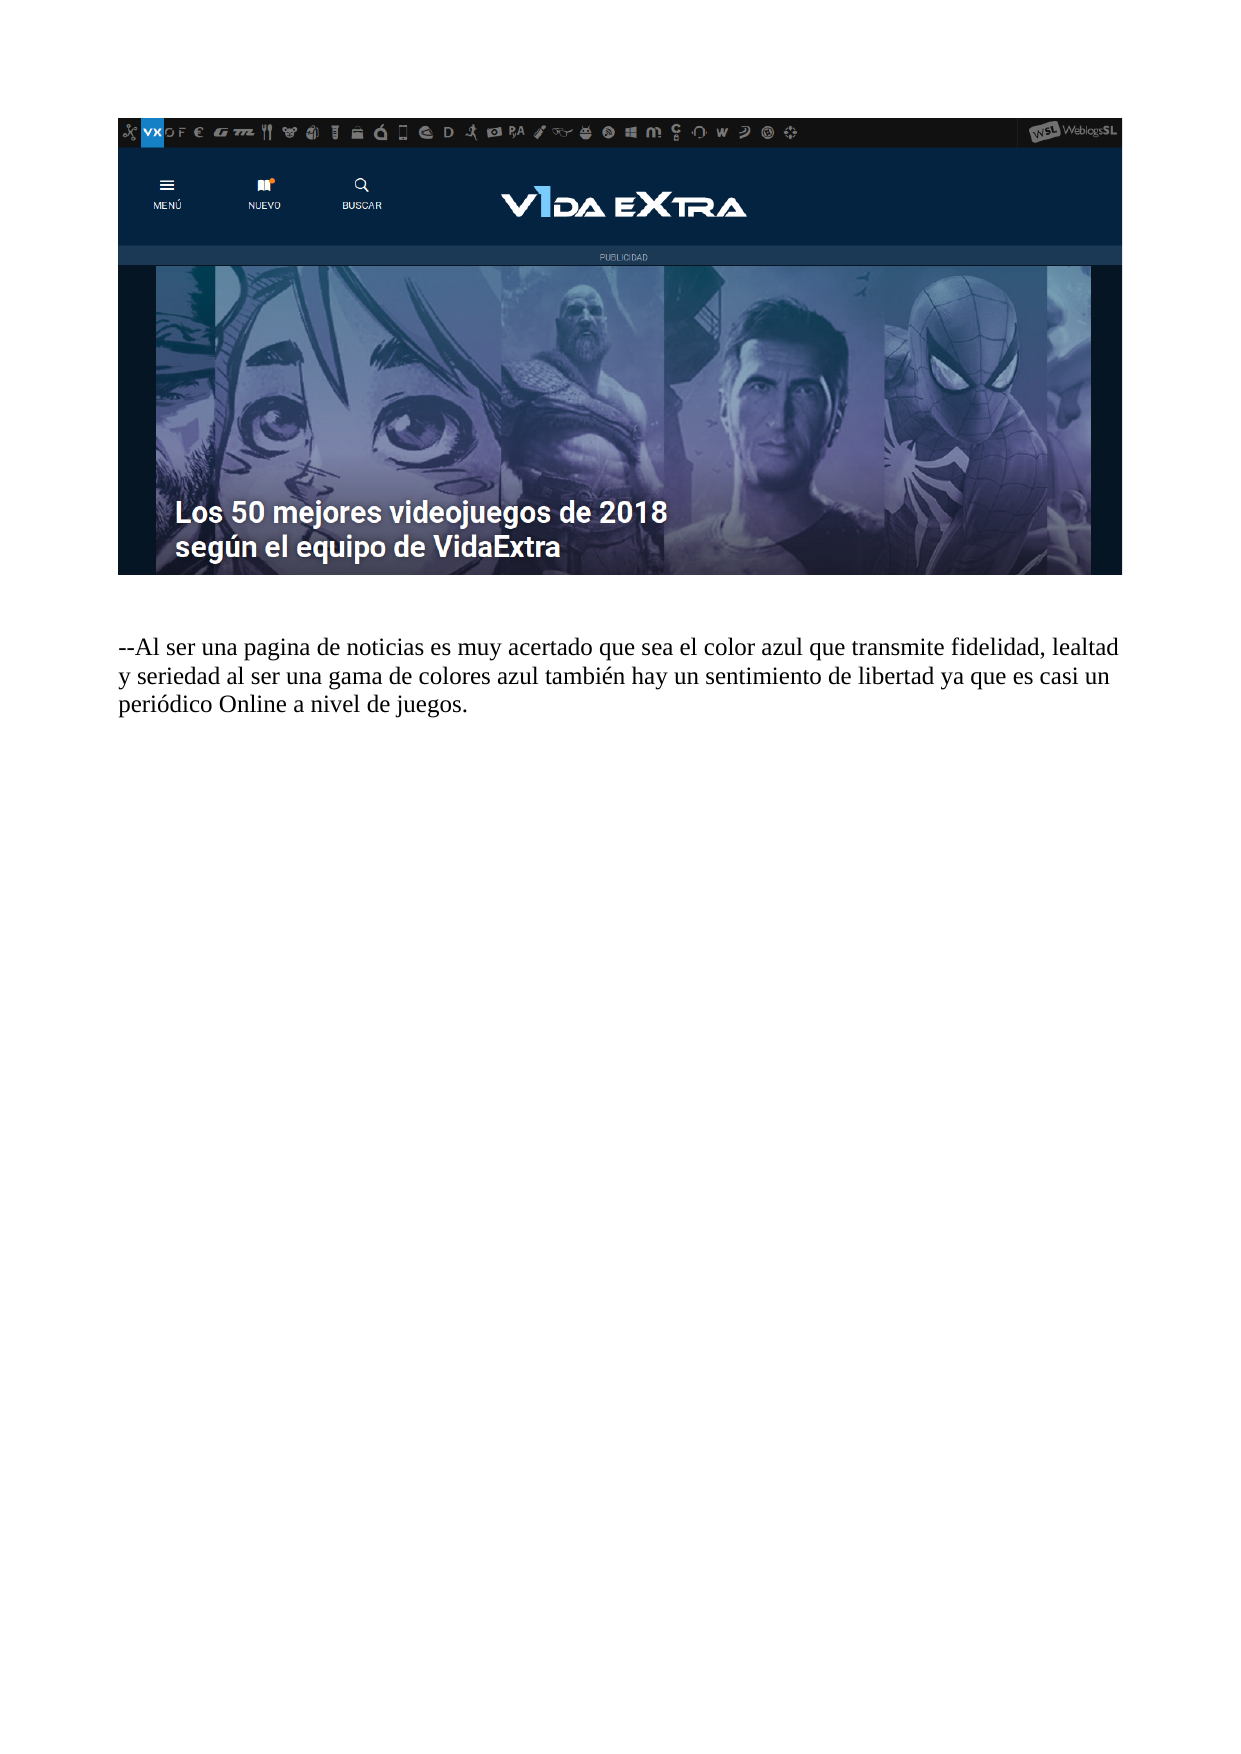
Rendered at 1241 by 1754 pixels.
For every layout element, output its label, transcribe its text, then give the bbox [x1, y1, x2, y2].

picture [118, 118, 1123, 575]
text --Al ser una pagina de noticias es muy acertado que sea el color azul que transmite fidelidad, lealtad y seriedad al ser una gama de colores azul también hay un sentimiento de libertad ya que es casi un periódico Online a nivel de juegos. [118, 632, 1122, 718]
